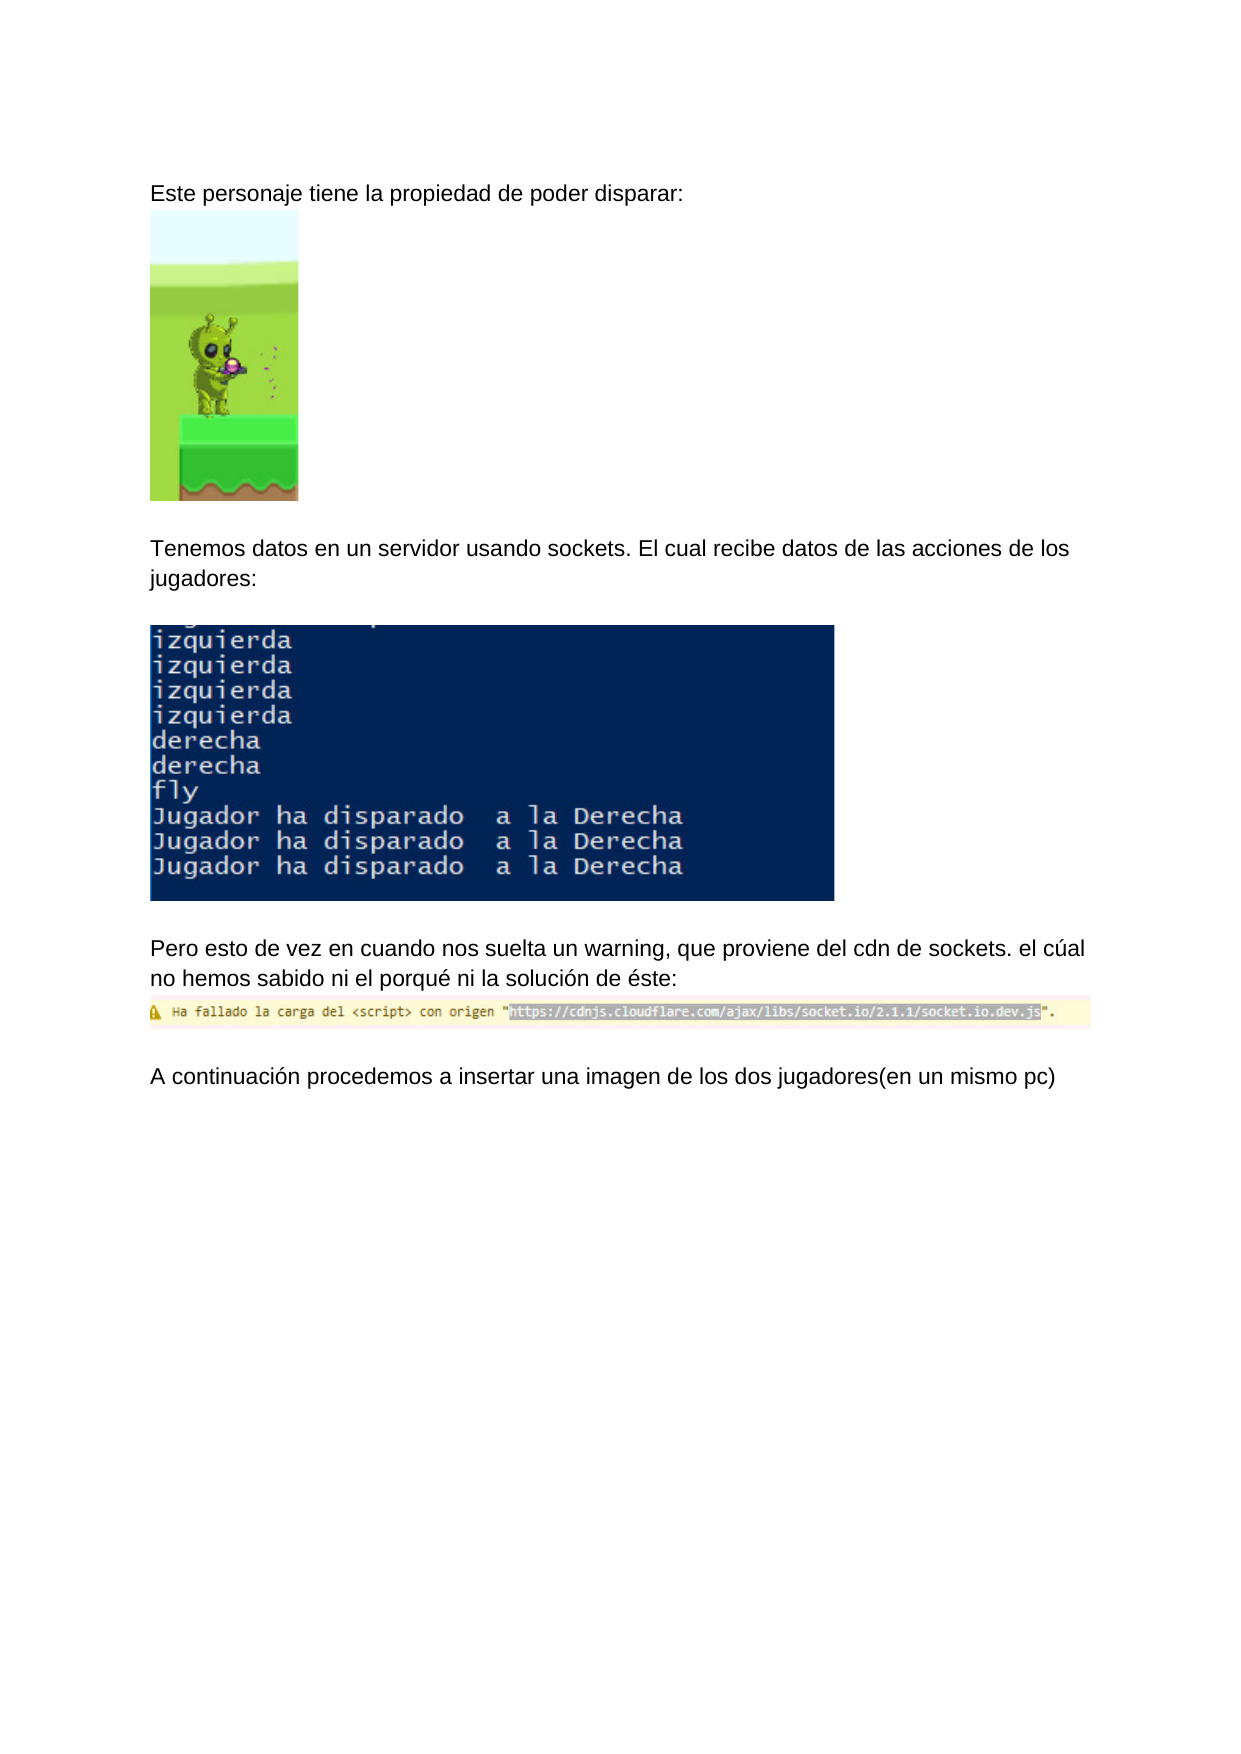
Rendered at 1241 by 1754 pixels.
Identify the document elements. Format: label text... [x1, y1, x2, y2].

text A continuación procedemos a insertar una imagen de los dos jugadores(en un mismo pc) [150, 1063, 1090, 1089]
text Este personaje tiene la propiedad de poder disparar: [150, 180, 1090, 207]
text Pero esto de vez en cuando nos suelta un warning, que proviene del cdn de sockets. el cúal no hemos sabido ni el porqué ni la solución de éste: [150, 935, 1090, 991]
text Tenemos datos en un servidor usando sockets. El cual recibe datos de las acciones de los jugadores: [150, 535, 1090, 592]
picture [150, 995, 1091, 1029]
picture [150, 625, 835, 901]
picture [150, 210, 299, 501]
